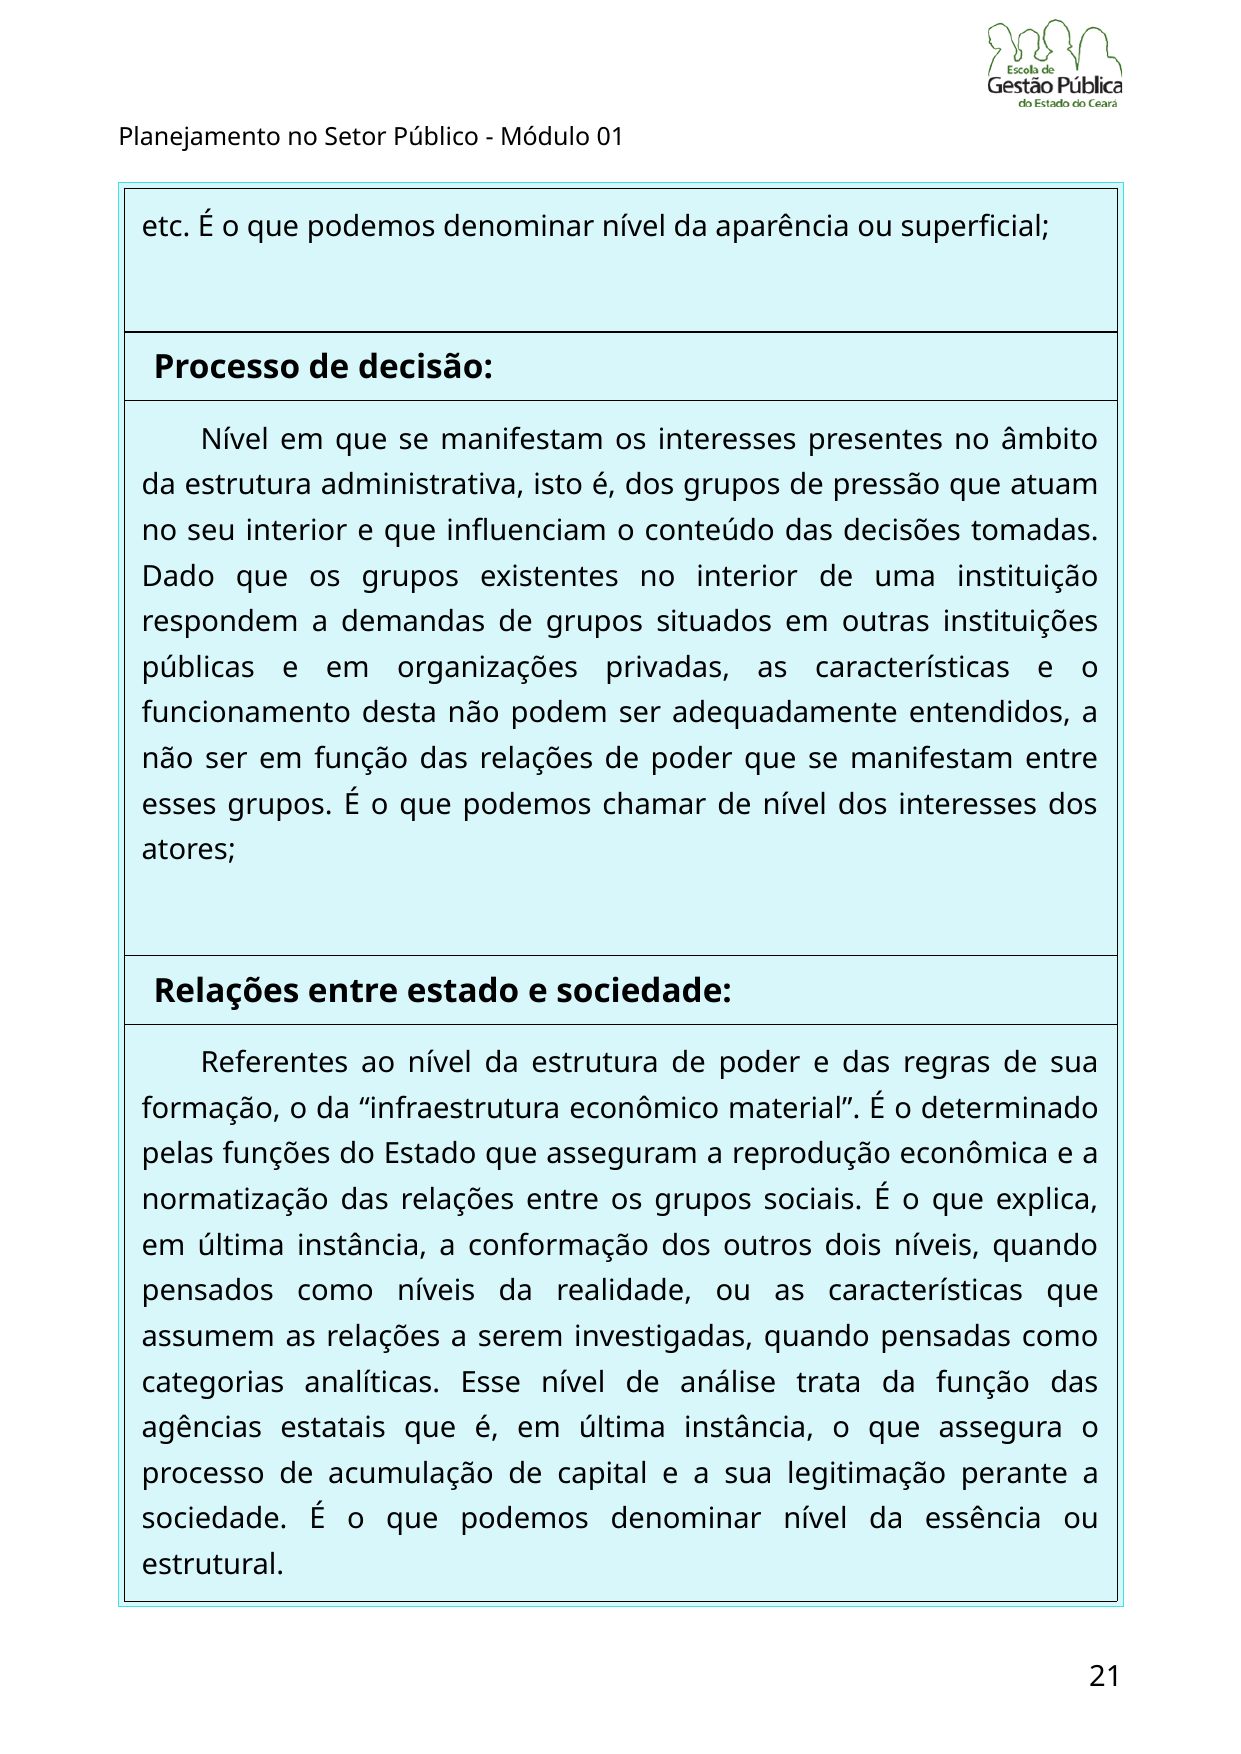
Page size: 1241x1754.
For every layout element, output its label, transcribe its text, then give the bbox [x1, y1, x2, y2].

table_header Processo de decisão: [125, 333, 1117, 400]
picture [118, 19, 1123, 107]
table_cell [119, 183, 1123, 1606]
table_cell Relações entre estado e sociedade: [125, 956, 1117, 1024]
table_cell etc. É o que podemos denominar nível da aparência ou superficial; [125, 189, 1117, 331]
table_cell Referentes ao nível da estrutura de poder e das regras de sua formação, o da “infraestrutura econômico material”. É o determinado pelas funções do Estado que asseguram a reprodução econômica e a normatização das relações entre os grupos sociais. É o que explica, em última instância, a conformação dos outros dois níveis, quando pensados como níveis da realidade, ou as características que assumem as relações a serem investigadas, quando pensadas como categorias analíticas. Esse nível de análise trata da função das agências estatais que é, em última instância, o que assegura o processo de acumulação de capital e a sua legitimação perante a sociedade. É o que podemos denominar nível da essência ou estrutural. [125, 1025, 1117, 1601]
table_cell Nível em que se manifestam os interesses presentes no âmbito da estrutura administrativa, isto é, dos grupos de pressão que atuam no seu interior e que influenciam o conteúdo das decisões tomadas. Dado que os grupos existentes no interior de uma instituição respondem a demandas de grupos situados em outras instituições públicas e em organizações privadas, as características e o funcionamento desta não podem ser adequadamente entendidos, a não ser em função das relações de poder que se manifestam entre esses grupos. É o que podemos chamar de nível dos interesses dos atores; [125, 401, 1117, 955]
